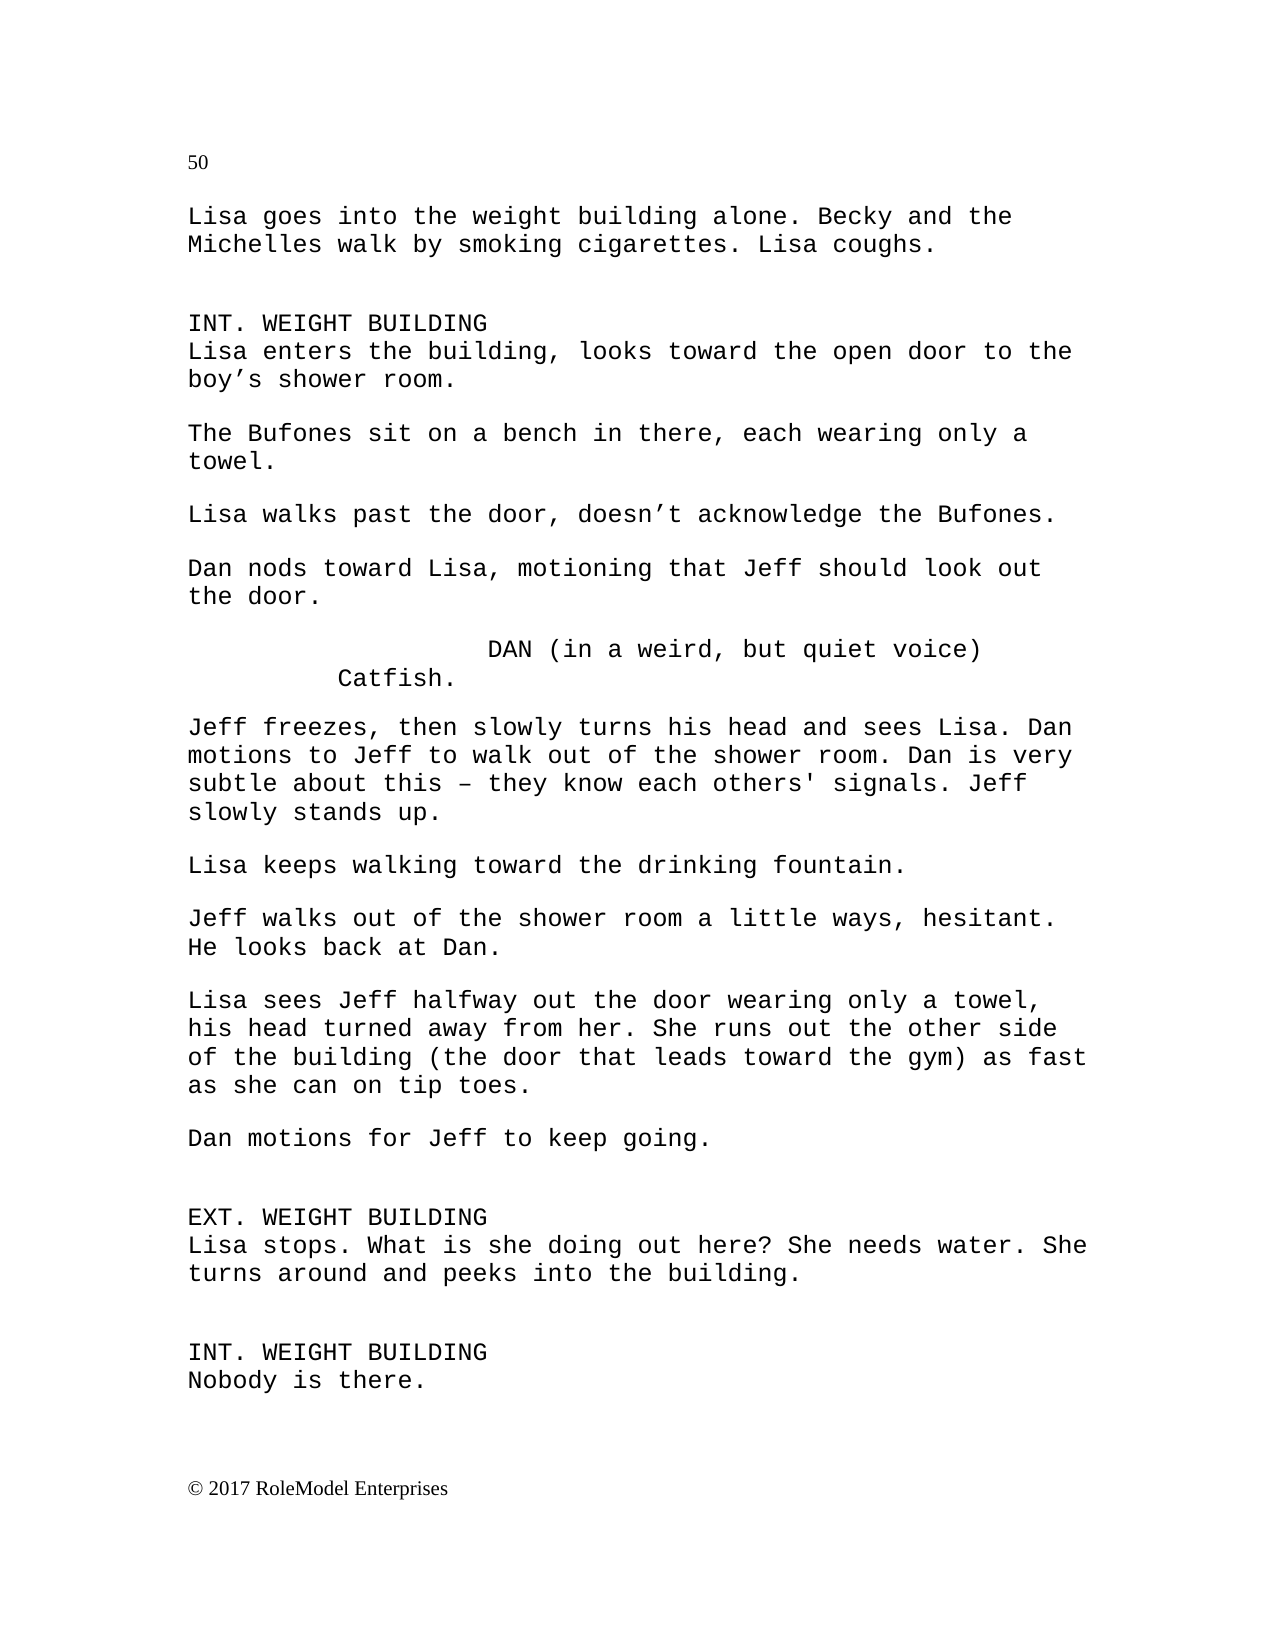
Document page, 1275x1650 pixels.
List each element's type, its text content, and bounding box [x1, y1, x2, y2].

text DAN (in a weird, but quiet voice) [187, 637, 1087, 665]
text Lisa sees Jeff halfway out the door wearing only a towel, his head turned away from her. She runs out the other side of the building (the door that leads toward the gym) as fast as she can on tip toes. [187, 988, 1087, 1101]
subtitle EXT. WEIGHT BUILDING [187, 1204, 1087, 1233]
text Lisa stops. What is she doing out here? She needs water. She turns around and peeks into the building. [187, 1233, 1087, 1289]
subtitle INT. WEIGHT BUILDING [187, 310, 1087, 338]
text Jeff walks out of the shower room a little ways, hesitant. He looks back at Dan. [187, 906, 1087, 963]
text Dan motions for Jeff to keep going. [187, 1126, 1087, 1154]
text Dan nods toward Lisa, motioning that Jeff should look out the door. [187, 555, 1087, 612]
text Lisa keeps walking toward the drinking fountain. [187, 853, 1087, 881]
text Catfish. [337, 665, 937, 693]
text Lisa enters the building, looks toward the open door to the boy’s shower room. [187, 338, 1087, 395]
subtitle INT. WEIGHT BUILDING [187, 1339, 1087, 1368]
text Lisa walks past the door, doesn’t acknowledge the Bufones. [187, 502, 1087, 530]
text Lisa goes into the weight building alone. Becky and the Michelles walk by smoking cigarettes. Lisa coughs. [187, 203, 1087, 260]
text Nobody is there. [187, 1368, 1087, 1396]
text The Bufones sit on a bench in there, each wearing only a towel. [187, 420, 1087, 477]
text Jeff freezes, then slowly turns his head and sees Lisa. Dan motions to Jeff to walk out of the shower room. Dan is very subtle about this – they know each others' signals. Jeff slowly stands up. [187, 714, 1087, 828]
